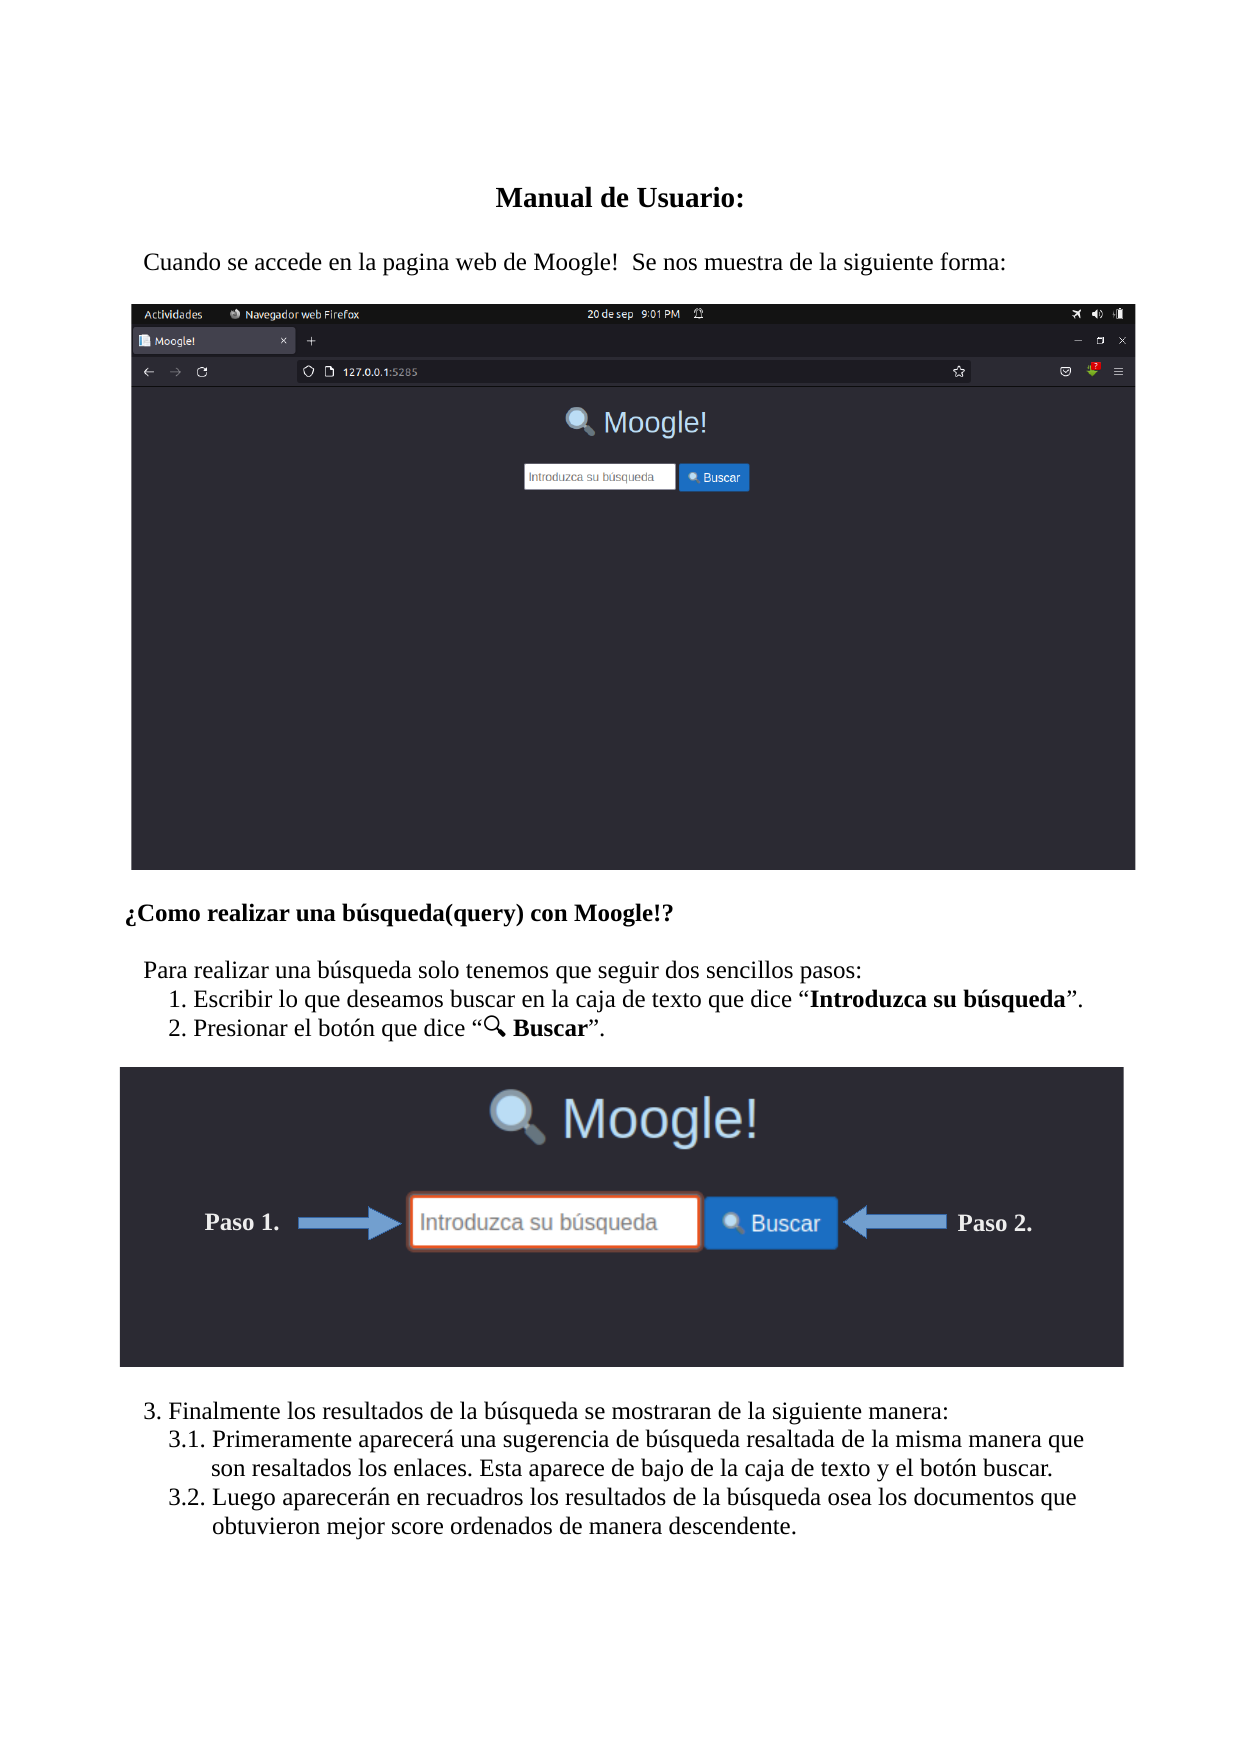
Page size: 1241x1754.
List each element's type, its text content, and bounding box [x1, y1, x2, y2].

picture [119, 1067, 1124, 1367]
text Para realizar una búsqueda solo tenemos que seguir dos sencillos pasos: [118, 955, 1122, 984]
text 1. Escribir lo que deseamos buscar en la caja de texto que dice “Introduzca su búsqueda”. [118, 984, 1122, 1013]
text obtuvieron mejor score ordenados de manera descendente. [118, 1511, 1122, 1539]
text 3. Finalmente los resultados de la búsqueda se mostraran de la siguiente manera: [118, 1396, 1122, 1424]
text 3.2. Luego aparecerán en recuadros los resultados de la búsqueda osea los documentos que [118, 1482, 1122, 1511]
text Cuando se accede en la pagina web de Moogle! Se nos muestra de la siguiente forma: [118, 247, 1122, 276]
text 2. Presionar el botón que dice “🔍 Buscar”. [118, 1013, 1122, 1042]
text Manual de Usuario: [118, 180, 1122, 214]
text ¿Como realizar una búsqueda(query) con Moogle!? [118, 898, 1122, 927]
text 3.1. Primeramente aparecerá una sugerencia de búsqueda resaltada de la misma manera que son resaltados los enlaces. Esta aparece de bajo de la caja de texto y el botón buscar. [118, 1424, 1122, 1482]
picture [131, 304, 1136, 870]
